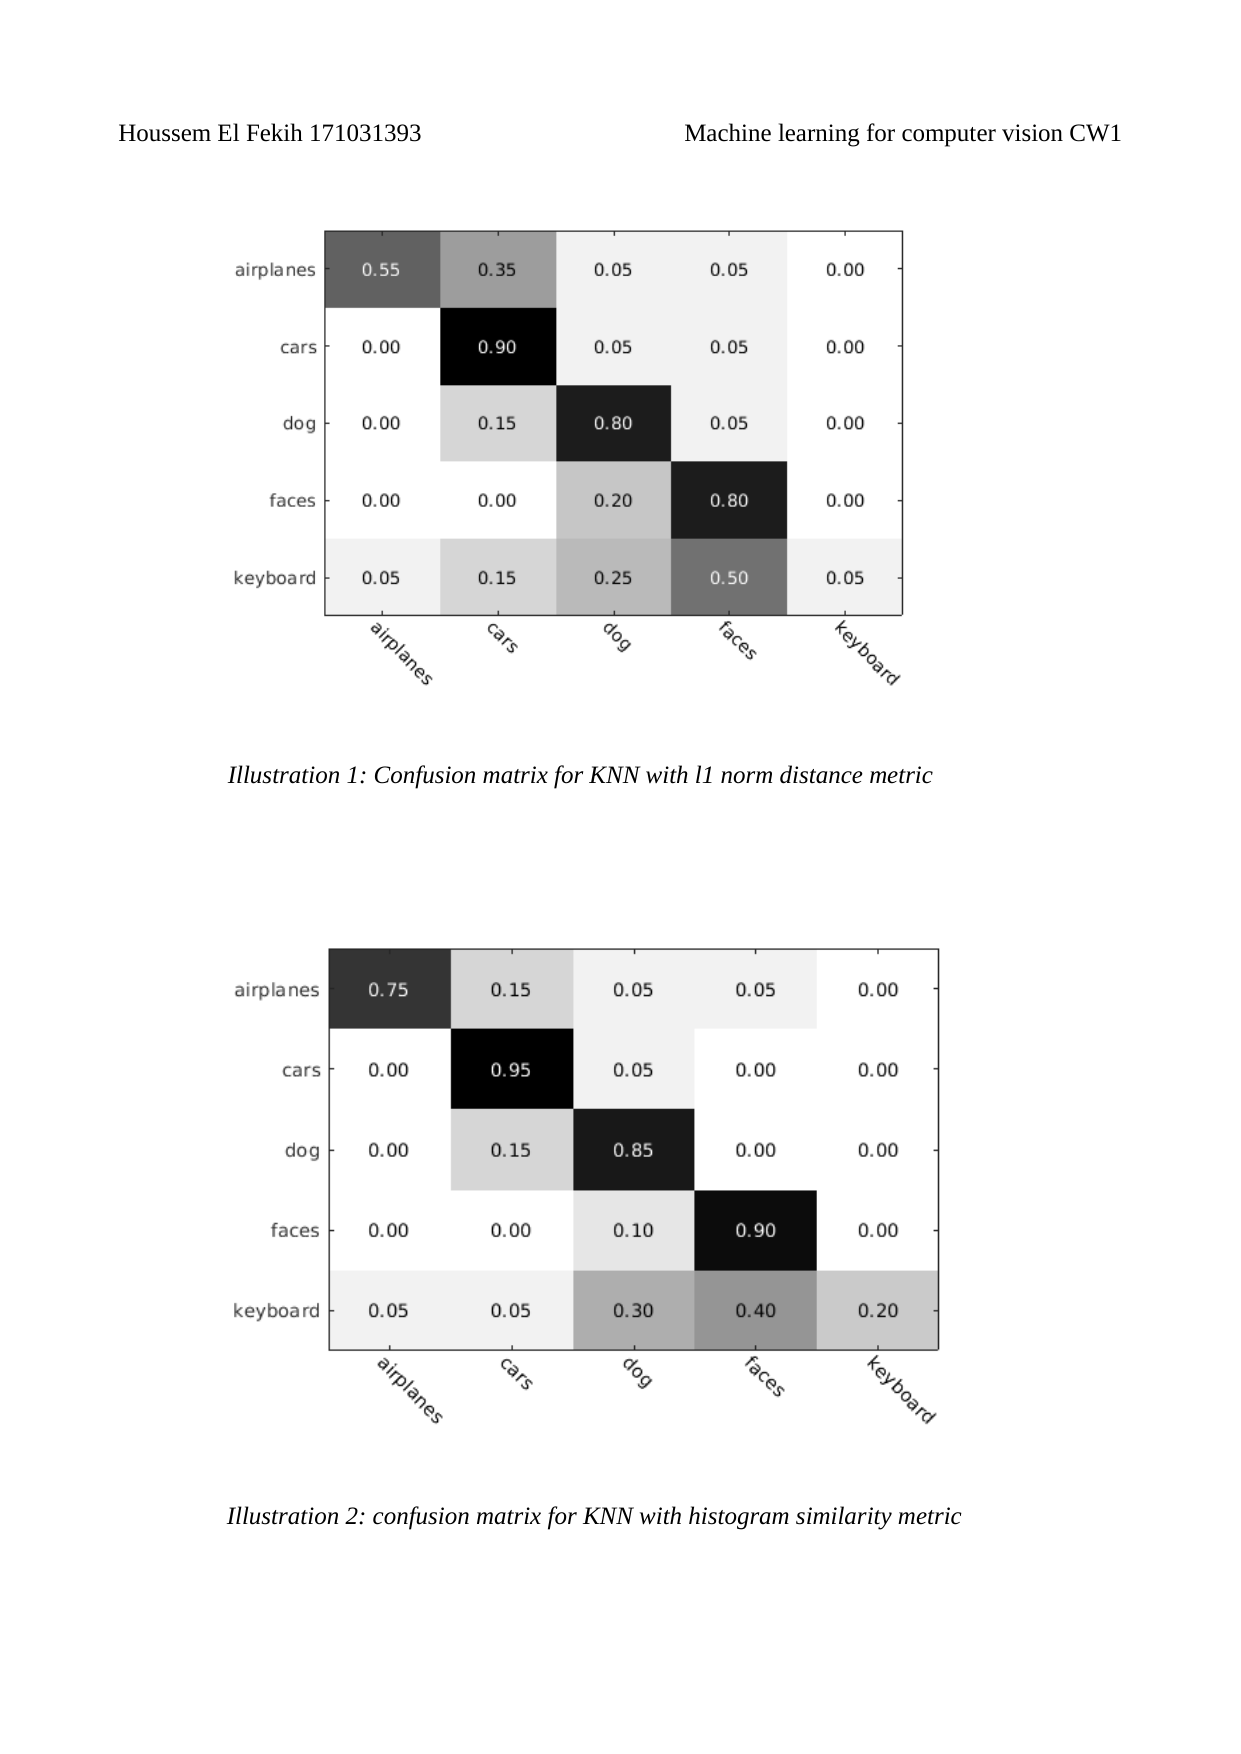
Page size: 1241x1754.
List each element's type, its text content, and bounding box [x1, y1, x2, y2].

picture [226, 905, 1014, 1496]
picture [227, 188, 974, 755]
text Illustration 1: Confusion matrix for KNN with l1 norm distance metric [228, 189, 1012, 789]
text Illustration 2: confusion matrix for KNN with histogram similarity metric [227, 1496, 1014, 1529]
